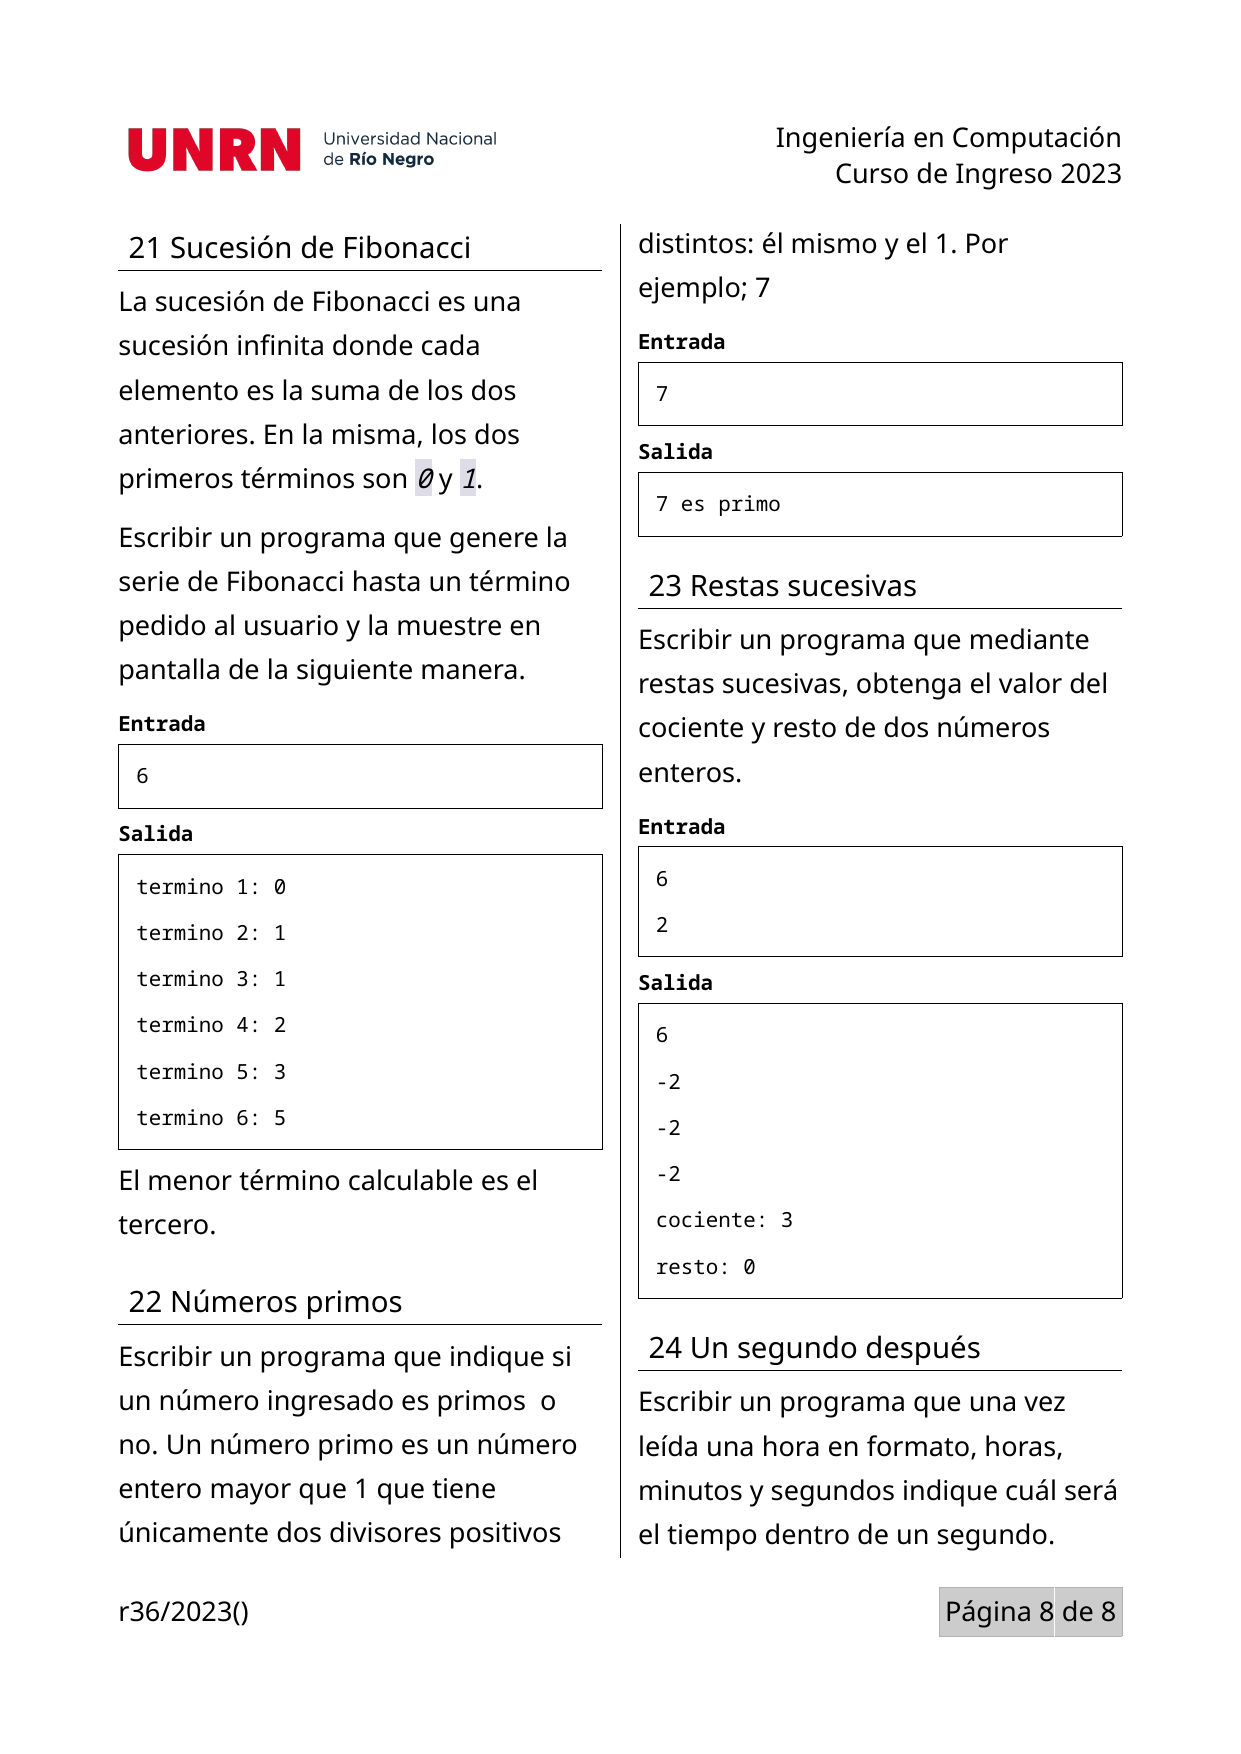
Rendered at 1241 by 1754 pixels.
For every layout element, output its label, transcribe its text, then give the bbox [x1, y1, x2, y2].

text La sucesión de Fibonacci es una sucesión infinita donde cada elemento es la suma de los dos anteriores. En la misma, los dos primeros términos son 0 y 1. [118, 283, 602, 496]
text Escribir un programa que una vez leída una hora en formato, horas, minutos y segundos indique cuál será el tiempo dentro de un segundo. [638, 1383, 1122, 1552]
text Entrada [118, 709, 602, 738]
text 7 es primo [639, 473, 1122, 536]
text 2 [639, 892, 1122, 956]
text Entrada [638, 812, 1122, 840]
text Salida [118, 819, 602, 848]
text Entrada [638, 327, 1122, 356]
text Escribir un programa que mediante restas sucesivas, obtenga el valor del cociente y resto de dos números enteros. [638, 621, 1122, 790]
text termino 1: 0 [119, 855, 602, 900]
text Escribir un programa que indique si un número ingresado es primos o no. Un número primo es un número entero mayor que 1 que tiene únicamente dos divisores positivos [118, 1337, 602, 1551]
text 6 [119, 745, 602, 808]
text -2 [639, 1049, 1122, 1095]
text distintos: él mismo y el 1. Por ejemplo; 7 [638, 224, 1122, 305]
subtitle Sucesión de Fibonacci [118, 224, 602, 270]
text 7 [639, 363, 1122, 425]
text termino 6: 5 [119, 1085, 602, 1149]
subtitle Restas sucesivas [638, 562, 1122, 608]
text Salida [638, 968, 1122, 997]
text Salida [638, 437, 1122, 466]
text termino 5: 3 [119, 1039, 602, 1085]
text termino 2: 1 [119, 900, 602, 946]
text resto: 0 [639, 1234, 1122, 1298]
subtitle Un segundo después [638, 1324, 1122, 1370]
text cociente: 3 [639, 1188, 1122, 1234]
text -2 [639, 1095, 1122, 1141]
text termino 4: 2 [119, 993, 602, 1039]
text 6 [639, 847, 1122, 892]
text Escribir un programa que genere la serie de Fibonacci hasta un término pedido al usuario y la muestre en pantalla de la siguiente manera. [118, 518, 602, 687]
subtitle Números primos [118, 1278, 602, 1324]
text -2 [639, 1141, 1122, 1188]
text 6 [639, 1004, 1122, 1049]
picture [118, 118, 505, 180]
text termino 3: 1 [119, 946, 602, 993]
text El menor término calculable es el tercero. [118, 1161, 602, 1242]
